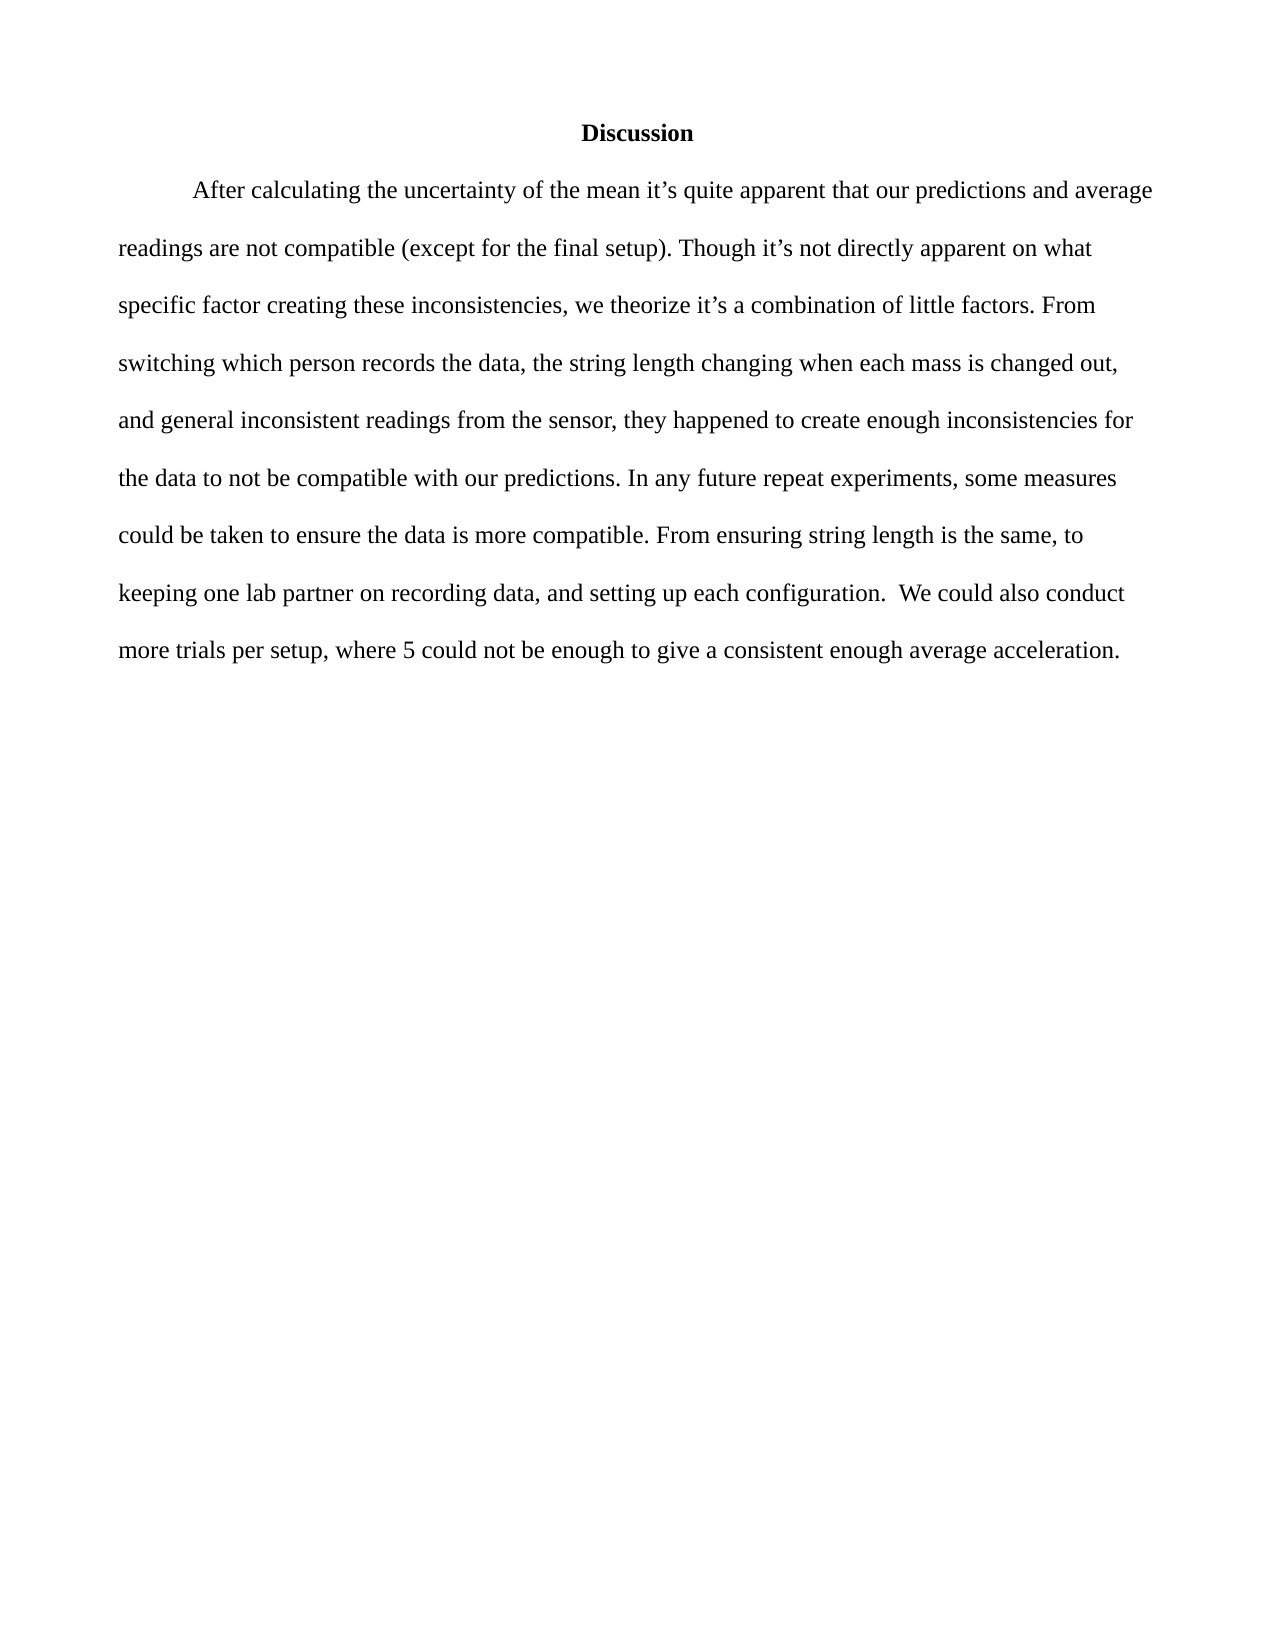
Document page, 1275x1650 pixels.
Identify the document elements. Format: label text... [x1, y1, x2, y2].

text Discussion [118, 118, 1157, 147]
text After calculating the uncertainty of the mean it’s quite apparent that our predictions and average readings are not compatible (except for the final setup). Though it’s not directly apparent on what specific factor creating these inconsistencies, we theorize it’s a combination of little factors. From switching which person records the data, the string length changing when each mass is changed out, and general inconsistent readings from the sensor, they happened to create enough inconsistencies for the data to not be compatible with our predictions. In any future repeat experiments, some measures could be taken to ensure the data is more compatible. From ensuring string length is the same, to keeping one lab partner on recording data, and setting up each configuration. We could also conduct more trials per setup, where 5 could not be enough to give a consistent enough average acceleration. [118, 176, 1157, 664]
